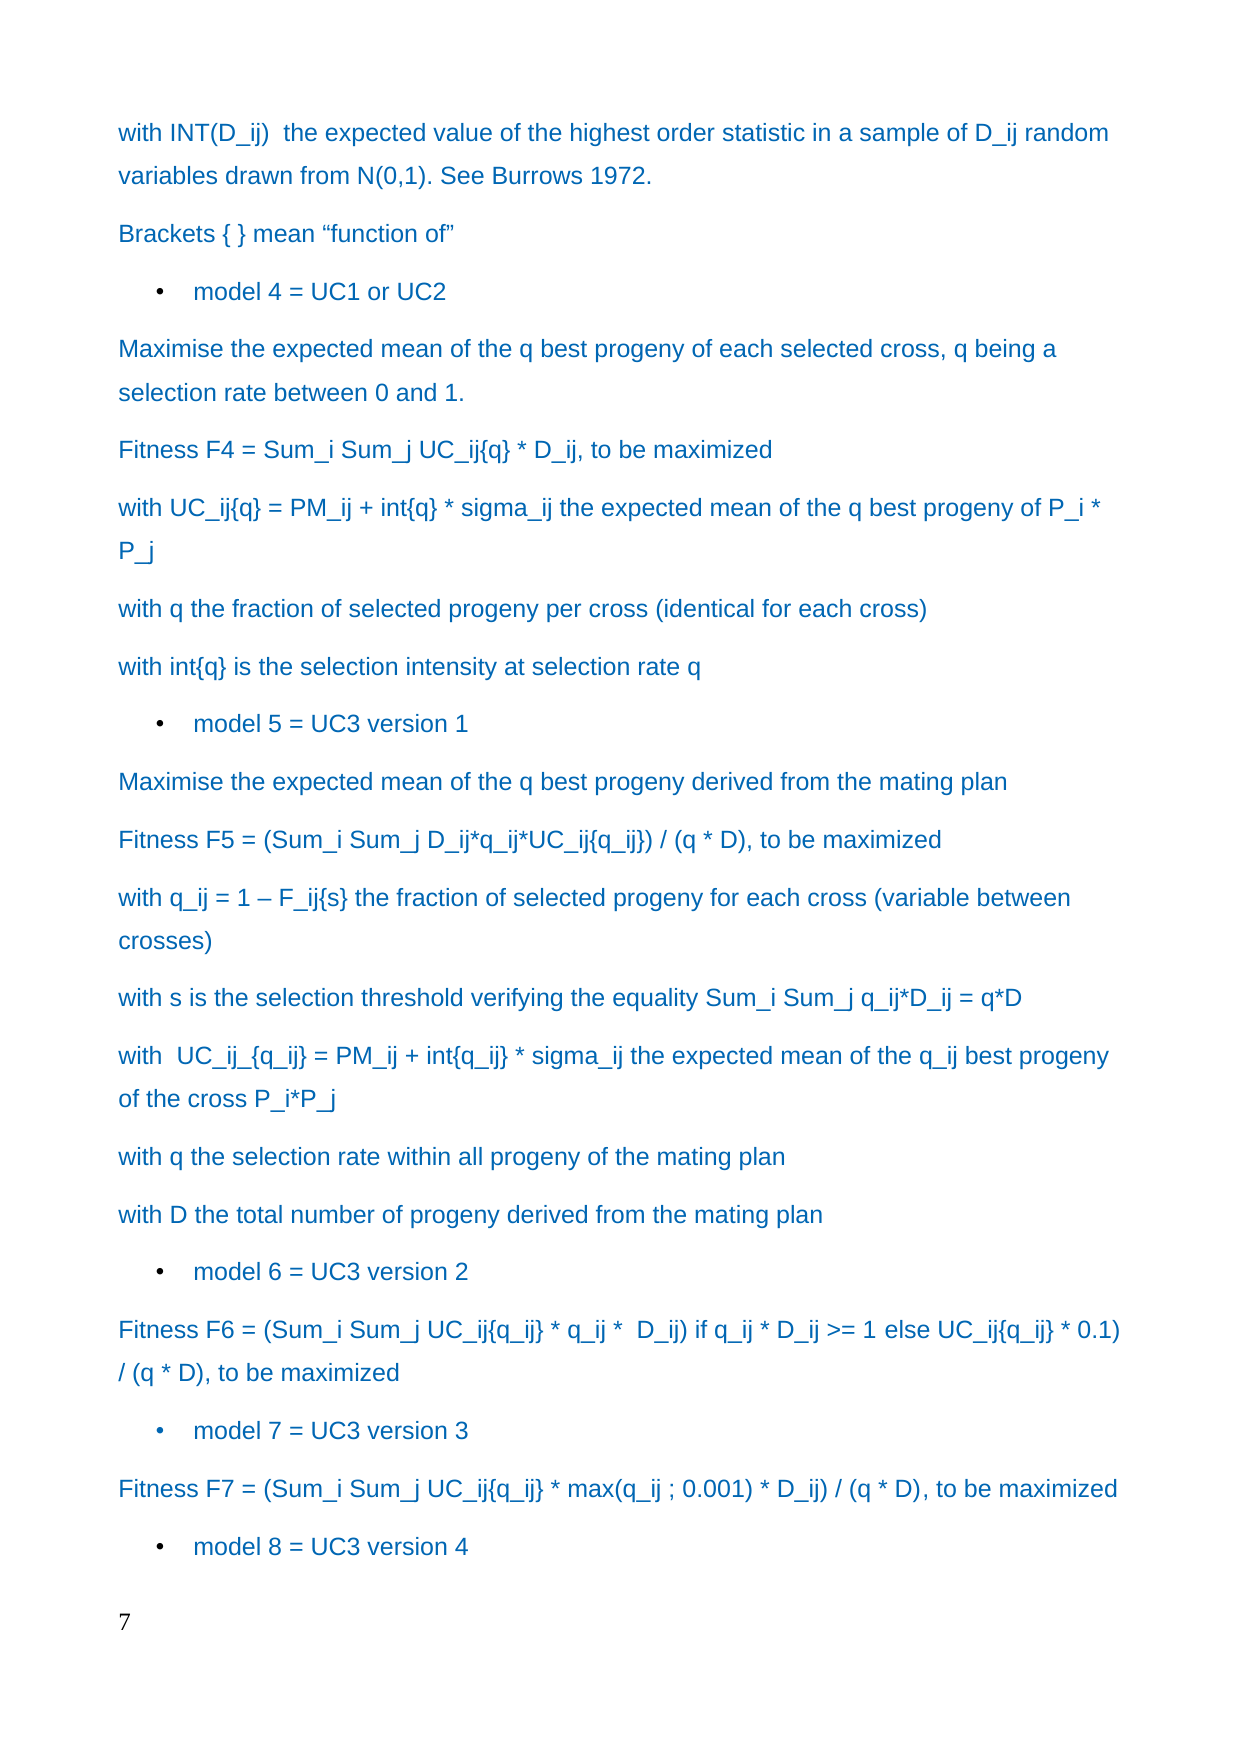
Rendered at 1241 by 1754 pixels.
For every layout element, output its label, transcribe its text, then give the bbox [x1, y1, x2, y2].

list model 8 = UC3 version 4 [156, 1531, 1122, 1560]
text with s is the selection threshold verifying the equality Sum_i Sum_j q_ij*D_ij = q*D [118, 983, 1122, 1012]
list model 7 = UC3 version 3 [156, 1416, 1122, 1445]
text with int{q} is the selection intensity at selection rate q [118, 652, 1122, 680]
text with q the fraction of selected progeny per cross (identical for each cross) [118, 594, 1122, 623]
text Fitness F7 = (Sum_i Sum_j UC_ij{q_ij} * max(q_ij ; 0.001) * D_ij) / (q * D), to be maximized [118, 1474, 1122, 1502]
text Fitness F4 = Sum_i Sum_j UC_ij{q} * D_ij, to be maximized [118, 435, 1122, 464]
text Maximise the expected mean of the q best progeny derived from the mating plan [118, 767, 1122, 796]
text Brackets { } mean “function of” [118, 219, 1122, 248]
text Fitness F6 = (Sum_i Sum_j UC_ij{q_ij} * q_ij * D_ij) if q_ij * D_ij >= 1 else UC_ij{q_ij} * 0.1) / (q * D), to be maximized [118, 1315, 1122, 1387]
text Maximise the expected mean of the q best progeny of each selected cross, q being a selection rate between 0 and 1. [118, 334, 1122, 406]
text with UC_ij{q} = PM_ij + int{q} * sigma_ij the expected mean of the q best progeny of P_i * P_j [118, 493, 1122, 565]
list model 6 = UC3 version 2 [156, 1257, 1122, 1286]
text with UC_ij_{q_ij} = PM_ij + int{q_ij} * sigma_ij the expected mean of the q_ij best progeny of the cross P_i*P_j [118, 1041, 1122, 1113]
text with D the total number of progeny derived from the mating plan [118, 1199, 1122, 1228]
text with q_ij = 1 – F_ij{s} the fraction of selected progeny for each cross (variable between crosses) [118, 882, 1122, 954]
list model 5 = UC3 version 1 [156, 709, 1122, 738]
text with INT(D_ij) the expected value of the highest order statistic in a sample of D_ij random variables drawn from N(0,1). See Burrows 1972. [118, 118, 1122, 190]
list model 4 = UC1 or UC2 [156, 277, 1122, 306]
text Fitness F5 = (Sum_i Sum_j D_ij*q_ij*UC_ij{q_ij}) / (q * D), to be maximized [118, 825, 1122, 853]
text with q the selection rate within all progeny of the mating plan [118, 1142, 1122, 1171]
